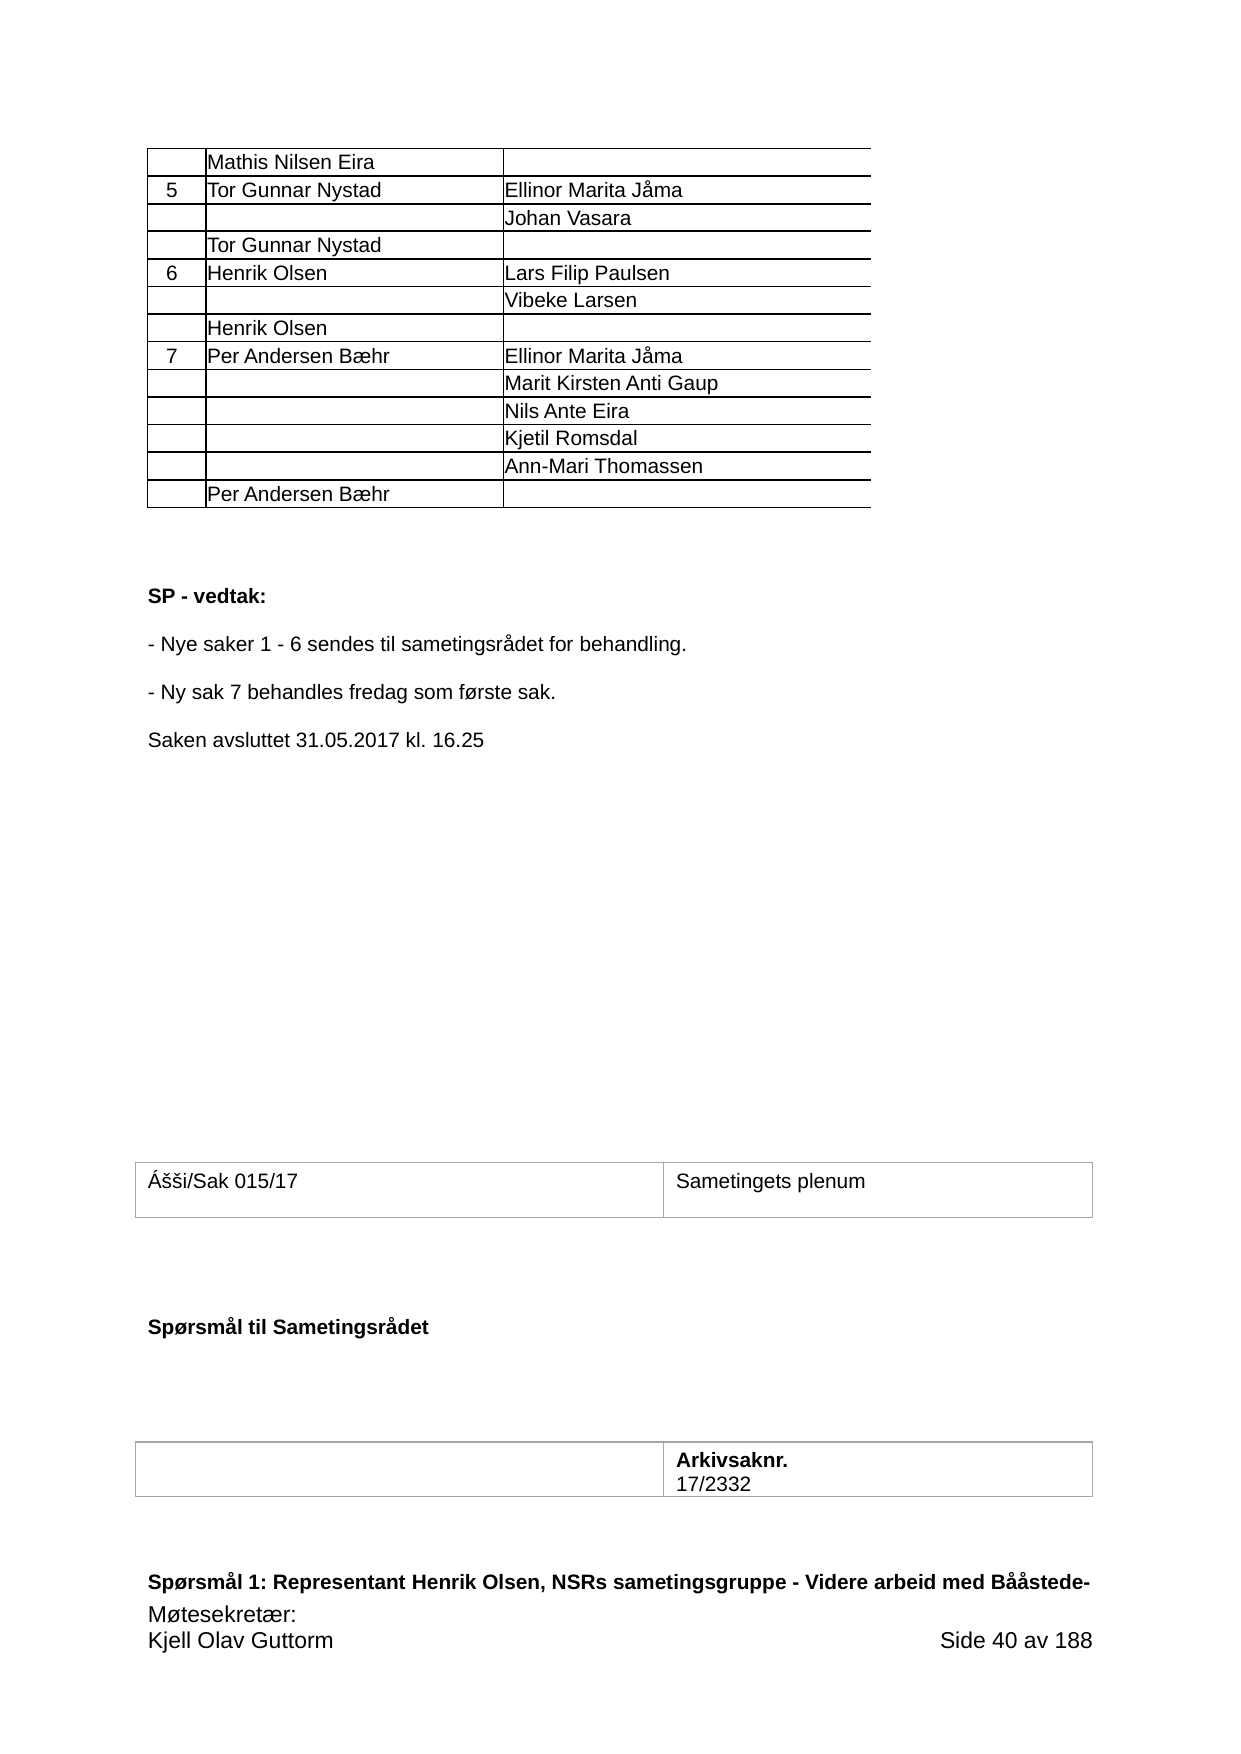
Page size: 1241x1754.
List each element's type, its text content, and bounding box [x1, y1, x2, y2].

table_cell [148, 149, 205, 175]
table_cell [504, 481, 871, 506]
table_cell Nils Ante Eira [504, 398, 871, 424]
table_header - Nye saker 1 - 6 sendes til sametingsrådet for behandling. - Ny sak 7 behandles fredag som første sak. Saken avsluttet 31.05.2017 kl. 16.25 [136, 632, 698, 862]
table_cell [207, 287, 503, 313]
table_cell Ellinor Marita Jåma [504, 342, 871, 368]
table_cell Johan Vasara [504, 205, 871, 230]
table_header Spørsmål 1: Representant Henrik Olsen, NSRs sametingsgruppe - Videre arbeid med Bååstede- [136, 1570, 1104, 1593]
table_cell [207, 370, 503, 396]
table_cell [148, 370, 205, 396]
table_cell [664, 1497, 1092, 1521]
table_cell [504, 315, 871, 341]
table_cell 7 [148, 342, 205, 368]
table_cell Ellinor Marita Jåma [504, 177, 871, 203]
table_cell 5 [148, 177, 205, 203]
table_header [504, 148, 883, 508]
table_cell [207, 453, 503, 479]
table_header Sametingets plenum [664, 1163, 1092, 1217]
table_cell Vibeke Larsen [504, 287, 871, 313]
table_cell Marit Kirsten Anti Gaup [504, 370, 871, 396]
table_cell [148, 315, 205, 341]
text Spørsmål til Sametingsrådet [148, 1314, 1093, 1338]
table_cell [207, 425, 503, 451]
table_cell Lars Filip Paulsen [504, 260, 871, 286]
table_cell [136, 1497, 664, 1521]
table_cell [148, 232, 205, 258]
table_header Ášši/Sak 015/17 [136, 1163, 663, 1217]
table_cell [148, 453, 205, 479]
table_cell 6 [148, 260, 205, 286]
table_cell [148, 287, 205, 313]
table_cell Henrik Olsen [207, 315, 503, 341]
table_cell [148, 205, 205, 230]
table_cell Tor Gunnar Nystad [207, 232, 503, 258]
table_cell [207, 205, 503, 230]
table_cell Kjetil Romsdal [504, 425, 871, 451]
text SP - vedtak: [148, 584, 1093, 608]
table_cell Mathis Nilsen Eira [207, 149, 503, 175]
table_cell Tor Gunnar Nystad [207, 177, 503, 203]
table_cell Ann-Mari Thomassen [504, 453, 871, 479]
table_cell [148, 398, 205, 424]
table_cell Henrik Olsen [207, 260, 503, 286]
table_cell [504, 232, 871, 258]
table_cell [148, 425, 205, 451]
table_header Arkivsaknr. 17/2332 [664, 1443, 1092, 1496]
table_cell Per Andersen Bæhr [207, 481, 503, 506]
table_cell [148, 481, 205, 506]
table_cell [207, 398, 503, 424]
table_cell [504, 149, 871, 175]
table_cell Per Andersen Bæhr [207, 342, 503, 368]
table_header [136, 1443, 663, 1496]
